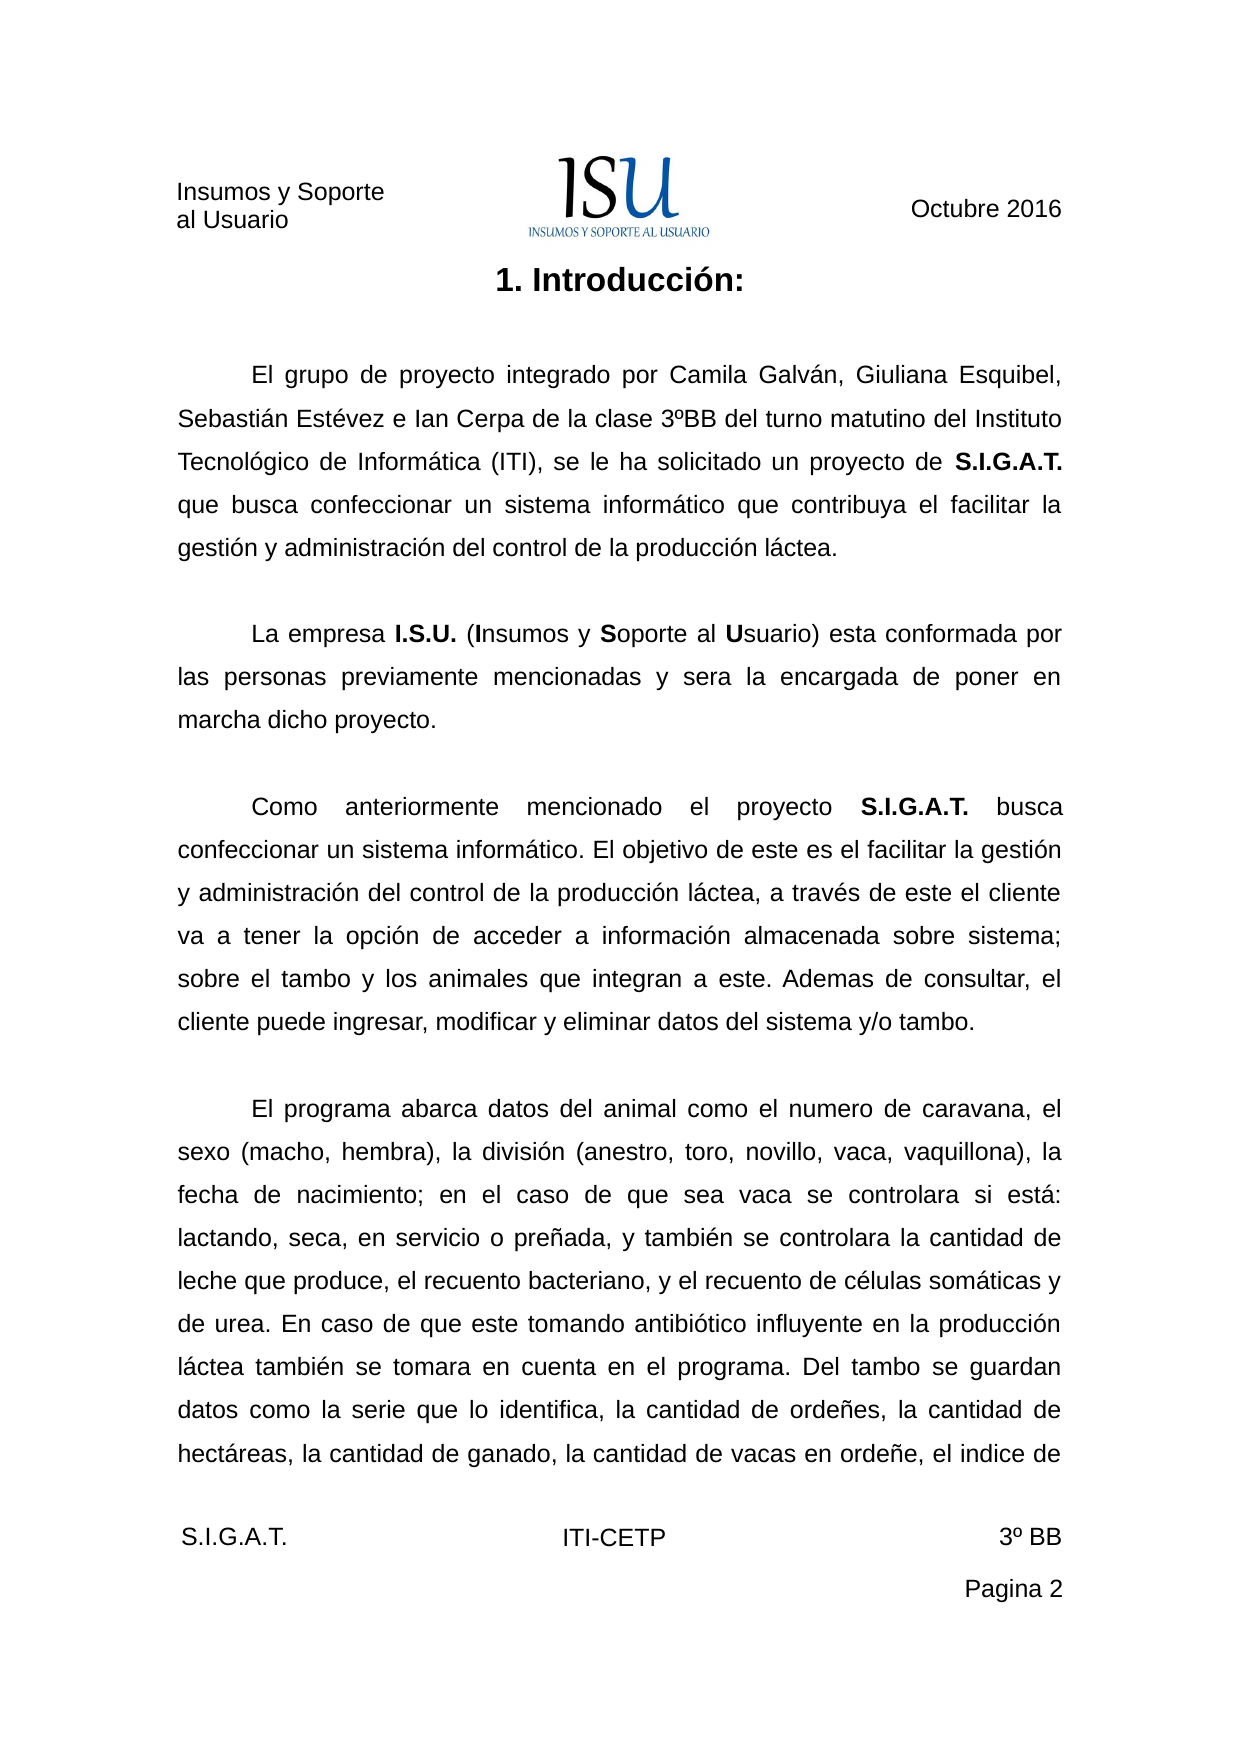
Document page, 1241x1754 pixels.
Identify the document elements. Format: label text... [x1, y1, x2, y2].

text La empresa I.S.U. (Insumos y Soporte al Usuario) esta conformada por las personas previamente mencionadas y sera la encargada de poner en marcha dicho proyecto. [177, 619, 1063, 734]
text Como anteriormente mencionado el proyecto S.I.G.A.T. busca confeccionar un sistema informático. El objetivo de este es el facilitar la gestión y administración del control de la producción láctea, a través de este el cliente va a tener la opción de acceder a información almacenada sobre sistema; sobre el tambo y los animales que integran a este. Ademas de consultar, el cliente puede ingresar, modificar y eliminar datos del sistema y/o tambo. [177, 792, 1063, 1036]
picture [517, 138, 723, 252]
text El programa abarca datos del animal como el numero de caravana, el sexo (macho, hembra), la división (anestro, toro, novillo, vaca, vaquillona), la fecha de nacimiento; en el caso de que sea vaca se controlara si está: lactando, seca, en servicio o preñada, y también se controlara la cantidad de leche que produce, el recuento bacteriano, y el recuento de células somáticas y de urea. En caso de que este tomando antibiótico influyente en la producción láctea también se tomara en cuenta en el programa. Del tambo se guardan datos como la serie que lo identifica, la cantidad de ordeñes, la cantidad de hectáreas, la cantidad de ganado, la cantidad de vacas en ordeñe, el indice de [177, 1094, 1063, 1467]
text El grupo de proyecto integrado por Camila Galván, Giuliana Esquibel, Sebastián Estévez e Ian Cerpa de la clase 3ºBB del turno matutino del Instituto Tecnológico de Informática (ITI), se le ha solicitado un proyecto de S.I.G.A.T. que busca confeccionar un sistema informático que contribuya el facilitar la gestión y administración del control de la producción láctea. [177, 361, 1063, 562]
text 1. Introducción: [177, 260, 1063, 298]
